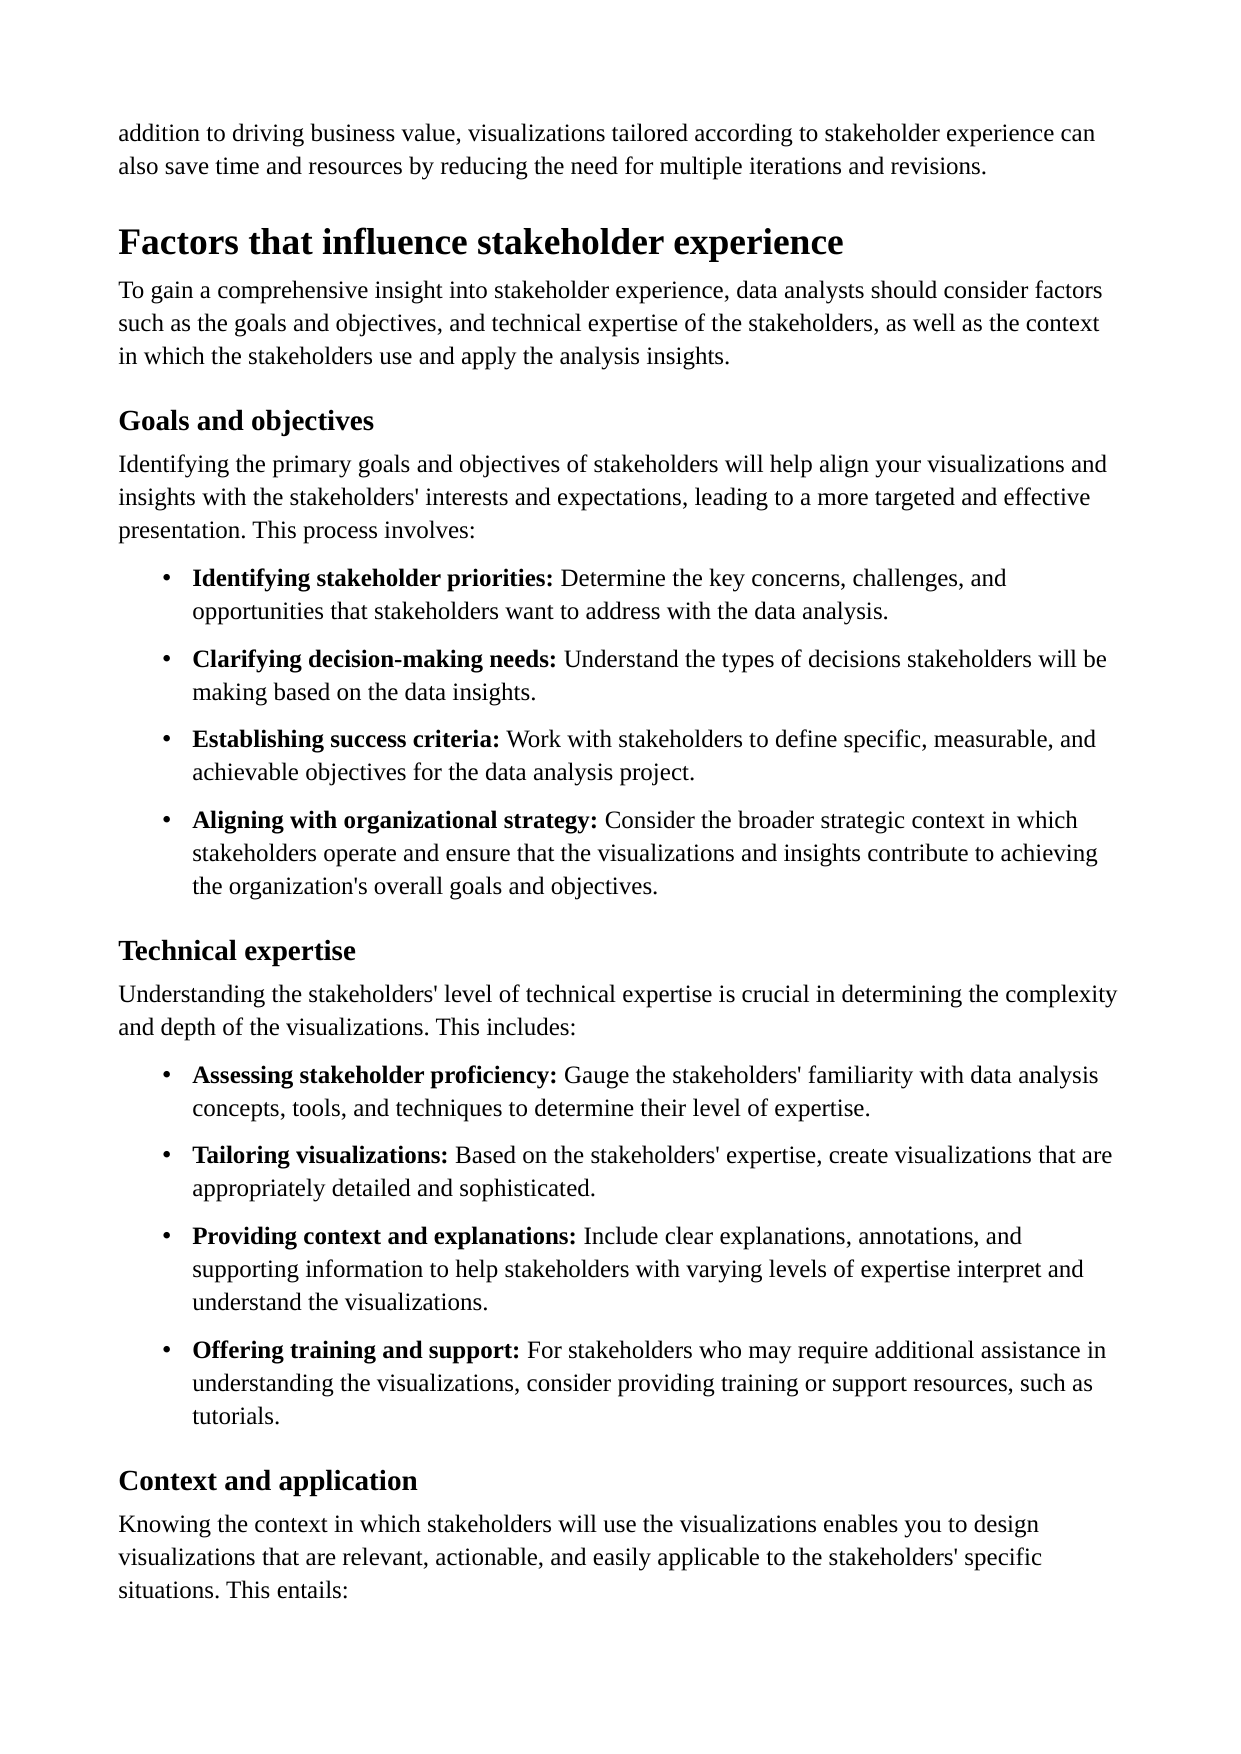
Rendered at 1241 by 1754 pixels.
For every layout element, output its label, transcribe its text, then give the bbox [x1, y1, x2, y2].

text Understanding the stakeholders' level of technical expertise is crucial in determining the complexity and depth of the visualizations. This includes: [118, 979, 1122, 1041]
list Providing context and explanations: Include clear explanations, annotations, and supporting information to help stakeholders with varying levels of expertise interpret and understand the visualizations. [162, 1221, 1122, 1316]
list Assessing stakeholder proficiency: Gauge the stakeholders' familiarity with data analysis concepts, tools, and techniques to determine their level of expertise. [162, 1060, 1122, 1122]
text Identifying the primary goals and objectives of stakeholders will help align your visualizations and insights with the stakeholders' interests and expectations, leading to a more targeted and effective presentation. This process involves: [118, 449, 1122, 544]
text Knowing the context in which stakeholders will use the visualizations enables you to design visualizations that are relevant, actionable, and easily applicable to the stakeholders' specific situations. This entails: [118, 1509, 1122, 1604]
subtitle Factors that influence stakeholder experience [118, 219, 1122, 263]
subtitle Goals and objectives [118, 403, 1122, 437]
text To gain a comprehensive insight into stakeholder experience, data analysts should consider factors such as the goals and objectives, and technical expertise of the stakeholders, as well as the context in which the stakeholders use and apply the analysis insights. [118, 275, 1122, 370]
list Identifying stakeholder priorities: Determine the key concerns, challenges, and opportunities that stakeholders want to address with the data analysis. [162, 563, 1122, 625]
text addition to driving business value, visualizations tailored according to stakeholder experience can also save time and resources by reducing the need for multiple iterations and revisions. [118, 118, 1122, 180]
subtitle Context and application [118, 1463, 1122, 1497]
list Clarifying decision-making needs: Understand the types of decisions stakeholders will be making based on the data insights. [162, 644, 1122, 706]
list Establishing success criteria: Work with stakeholders to define specific, measurable, and achievable objectives for the data analysis project. [162, 724, 1122, 786]
list Tailoring visualizations: Based on the stakeholders' expertise, create visualizations that are appropriately detailed and sophisticated. [162, 1141, 1122, 1202]
subtitle Technical expertise [118, 933, 1122, 967]
list Aligning with organizational strategy: Consider the broader strategic context in which stakeholders operate and ensure that the visualizations and insights contribute to achieving the organization's overall goals and objectives. [162, 805, 1122, 900]
list Offering training and support: For stakeholders who may require additional assistance in understanding the visualizations, consider providing training or support resources, such as tutorials. [162, 1335, 1122, 1429]
